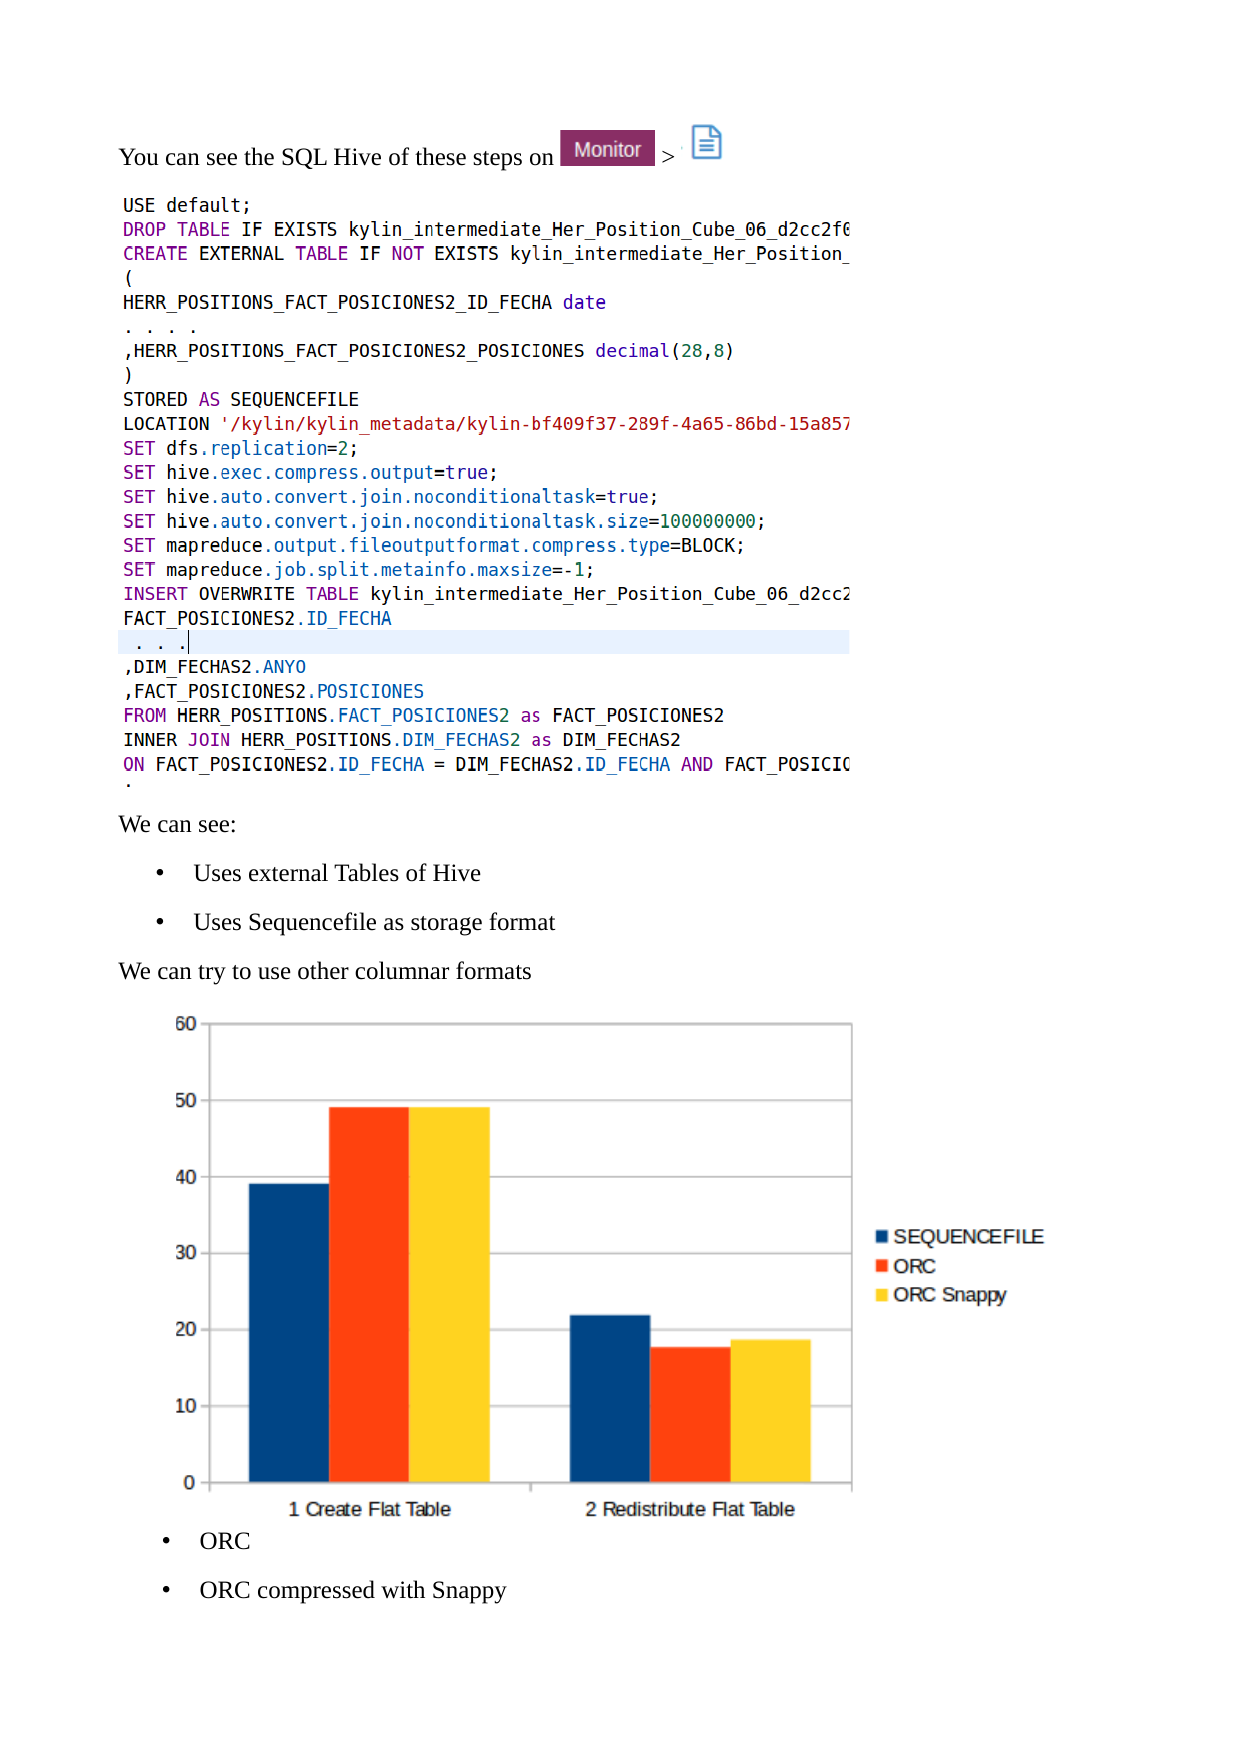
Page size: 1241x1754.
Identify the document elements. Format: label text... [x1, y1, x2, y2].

list ORC [162, 1005, 1122, 1555]
picture [560, 130, 655, 166]
picture [118, 191, 850, 789]
picture [681, 118, 727, 166]
text We can see: [118, 809, 1122, 837]
list ORC compressed with Snappy [162, 1575, 1122, 1604]
picture [176, 1005, 1064, 1521]
list Uses external Tables of Hive [156, 858, 1122, 887]
text You can see the SQL Hive of these steps on > [118, 118, 1122, 171]
text We can try to use other columnar formats [118, 956, 1122, 985]
list Uses Sequencefile as storage format [156, 907, 1122, 936]
